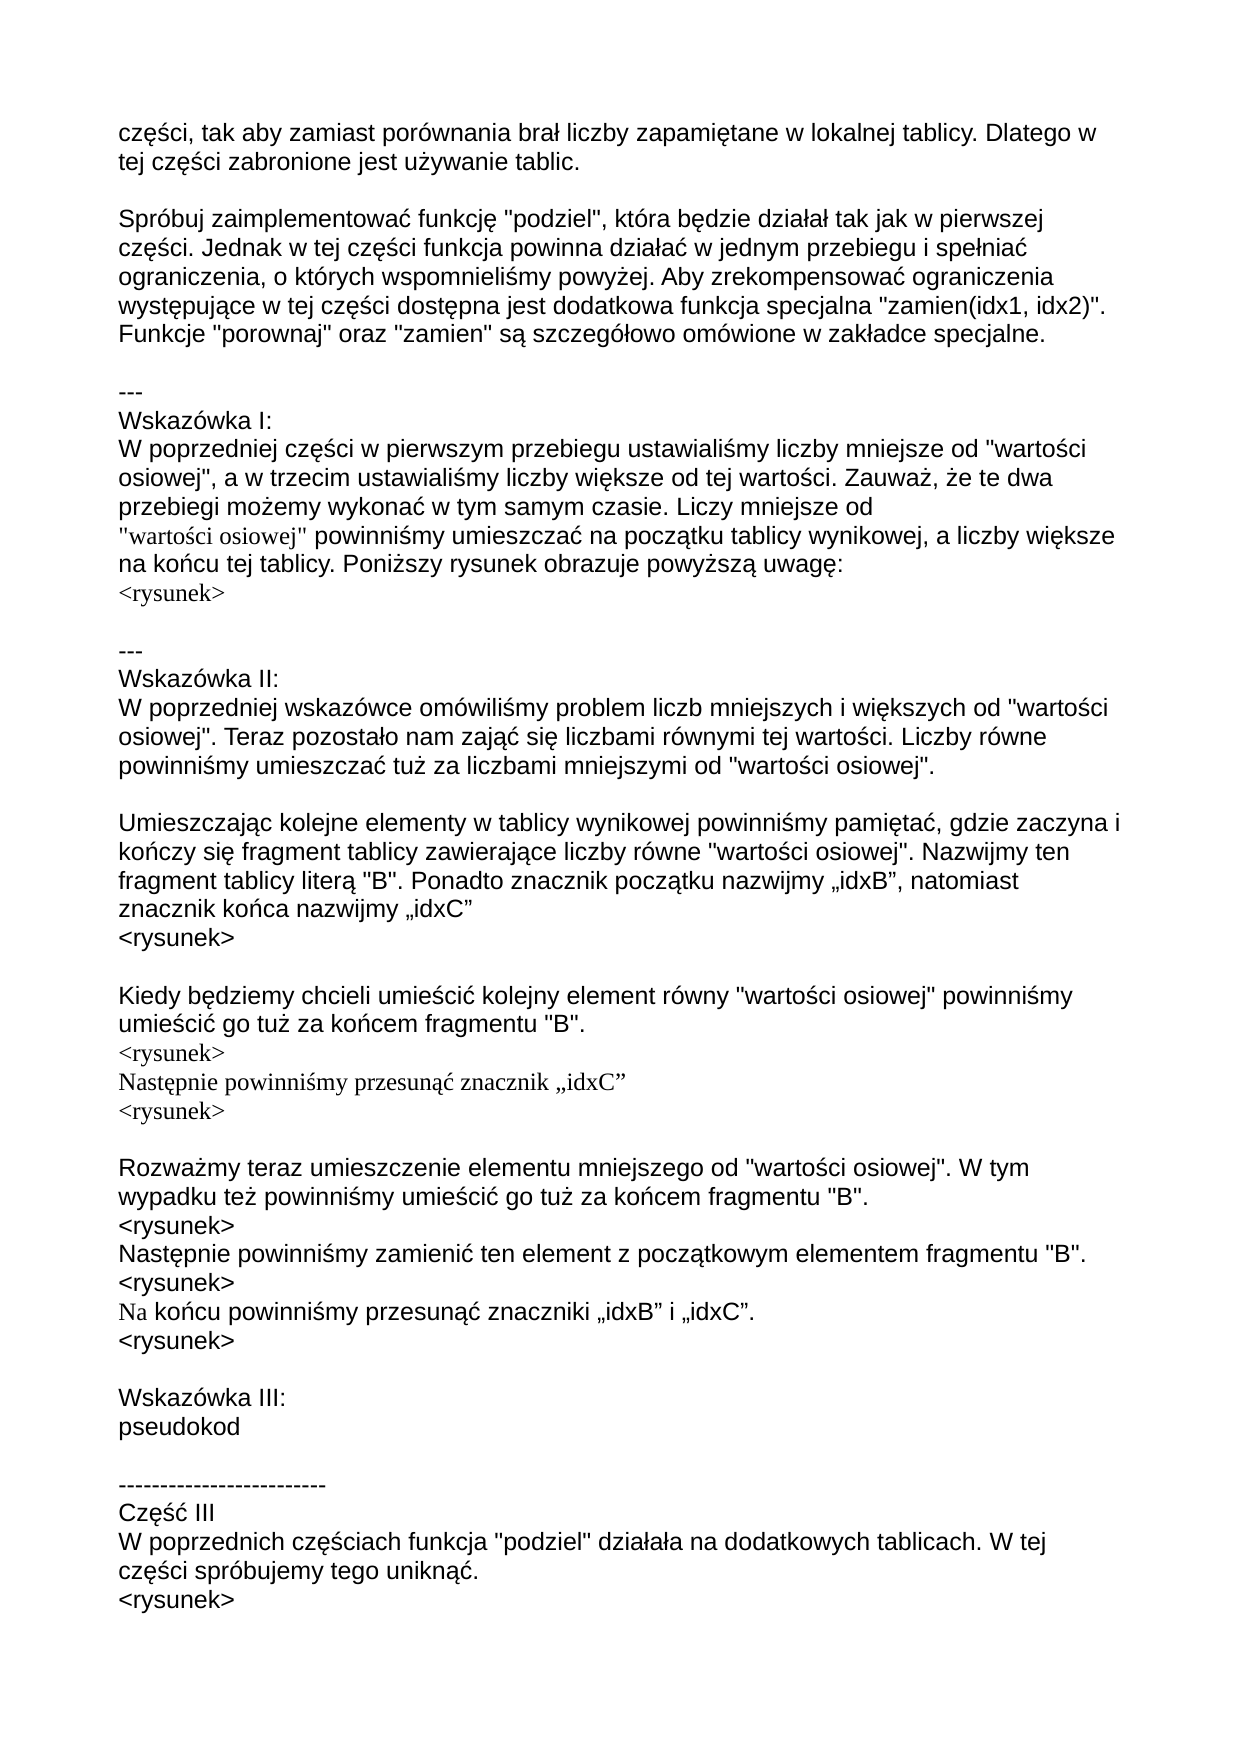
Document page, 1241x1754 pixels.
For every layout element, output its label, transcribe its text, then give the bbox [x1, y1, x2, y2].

text Rozważmy teraz umieszczenie elementu mniejszego od "wartości osiowej". W tym wypadku też powinniśmy umieścić go tuż za końcem fragmentu "B". <rysunek> Następnie powinniśmy zamienić ten element z początkowym elementem fragmentu "B". <rysunek> Na końcu powinniśmy przesunąć znaczniki „idxB” i „idxC”. <rysunek> Wskazówka III: pseudokod ------------------------- Część III W poprzednich częściach funkcja "podziel" działała na dodatkowych tablicach. W tej części spróbujemy tego uniknąć. <rysunek> [118, 1124, 1122, 1613]
text części, tak aby zamiast porównania brał liczby zapamiętane w lokalnej tablicy. Dlatego w tej części zabronione jest używanie tablic. Spróbuj zaimplementować funkcję "podziel", która będzie działał tak jak w pierwszej części. Jednak w tej części funkcja powinna działać w jednym przebiegu i spełniać ograniczenia, o których wspomnieliśmy powyżej. Aby zrekompensować ograniczenia występujące w tej części dostępna jest dodatkowa funkcja specjalna "zamien(idx1, idx2)". Funkcje "porownaj" oraz "zamien" są szczegółowo omówione w zakładce specjalne. --- Wskazówka I: W poprzedniej części w pierwszym przebiegu ustawialiśmy liczby mniejsze od "wartości osiowej", a w trzecim ustawialiśmy liczby większe od tej wartości. Zauważ, że te dwa przebiegi możemy wykonać w tym samym czasie. Liczy mniejsze od "wartości osiowej" powinniśmy umieszczać na początku tablicy wynikowej, a liczby większe na końcu tej tablicy. Poniższy rysunek obrazuje powyższą uwagę: <rysunek> --- Wskazówka II: W poprzedniej wskazówce omówiliśmy problem liczb mniejszych i większych od "wartości osiowej". Teraz pozostało nam zająć się liczbami równymi tej wartości. Liczby równe powinniśmy umieszczać tuż za liczbami mniejszymi od "wartości osiowej". Umieszczając kolejne elementy w tablicy wynikowej powinniśmy pamiętać, gdzie zaczyna i kończy się fragment tablicy zawierające liczby równe "wartości osiowej". Nazwijmy ten fragment tablicy literą "B". Ponadto znacznik początku nazwijmy „idxB”, natomiast znacznik końca nazwijmy „idxC” [118, 118, 1122, 923]
text Następnie powinniśmy przesunąć znacznik „idxC” <rysunek> [118, 1067, 1122, 1124]
text <rysunek> Kiedy będziemy chcieli umieścić kolejny element równy "wartości osiowej" powinniśmy umieścić go tuż za końcem fragmentu "B". <rysunek> [118, 923, 1122, 1067]
